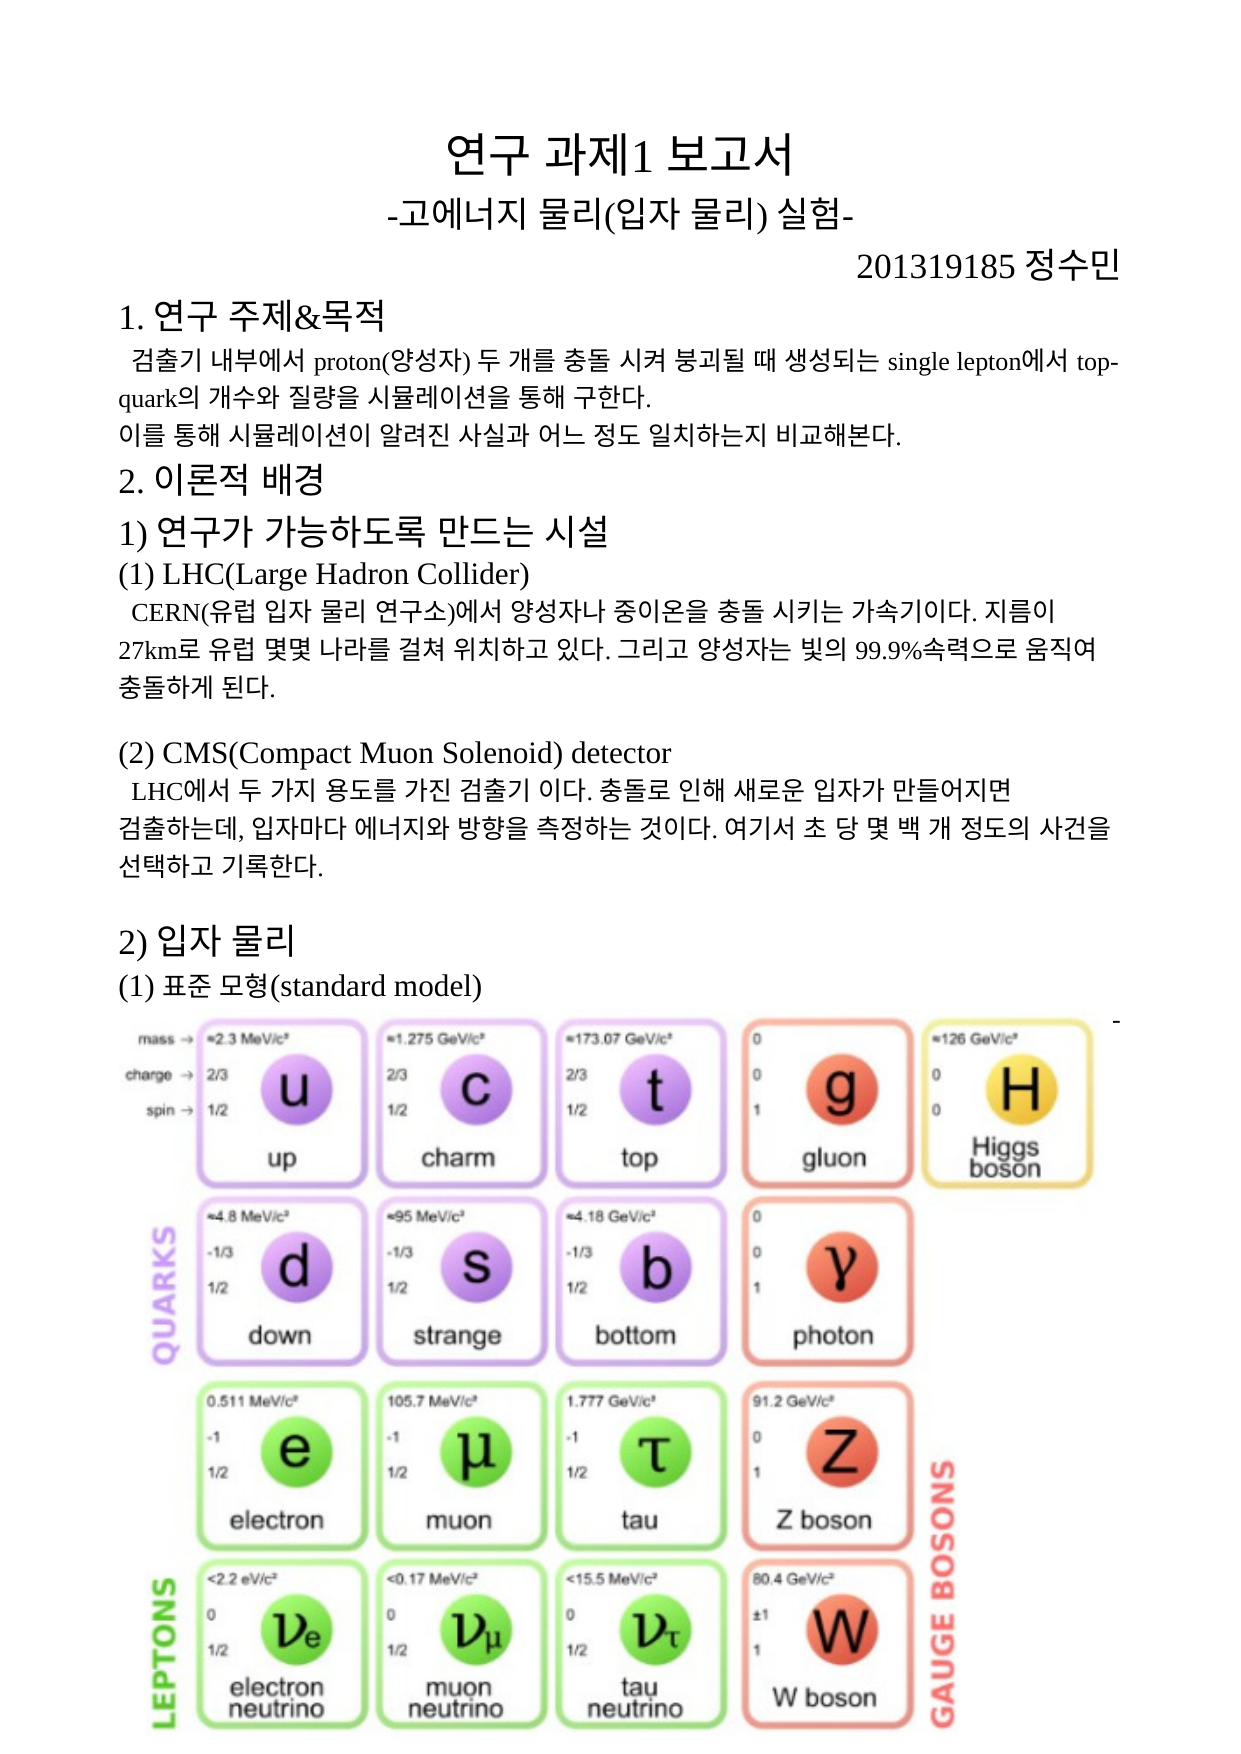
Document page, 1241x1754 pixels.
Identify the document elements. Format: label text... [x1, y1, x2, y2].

text (2) CMS(Compact Muon Solenoid) detector [118, 734, 1122, 770]
text 1) 연구가 가능하도록 만드는 시설 [118, 504, 1122, 555]
text 2) 입자 물리 [118, 913, 1122, 965]
text [118, 1004, 1122, 1034]
text LHC에서 두 가지 용도를 가진 검출기 이다. 충돌로 인해 새로운 입자가 만들어지면 검출하는데, 입자마다 에너지와 방향을 측정하는 것이다. 여기서 초 당 몇 백 개 정도의 사건을 선택하고 기록한다. [118, 770, 1122, 883]
text 이를 통해 시뮬레이션이 알려진 사실과 어느 정도 일치하는지 비교해본다. [118, 415, 1122, 453]
text 연구 과제1 보고서 [118, 118, 1122, 186]
text -고에너지 물리(입자 물리) 실험- [118, 186, 1122, 237]
text 2. 이론적 배경 [118, 453, 1122, 504]
text 201319185 정수민 [118, 237, 1122, 288]
text (1) 표준 모형(standard model) [118, 965, 1122, 1004]
text 검출기 내부에서 proton(양성자) 두 개를 충돌 시켜 붕괴될 때 생성되는 single lepton에서 top-quark의 개수와 질량을 시뮬레이션을 통해 구한다. [118, 340, 1122, 415]
text (1) LHC(Large Hadron Collider) [118, 555, 1122, 591]
text CERN(유럽 입자 물리 연구소)에서 양성자나 중이온을 충돌 시키는 가속기이다. 지름이 27km로 유럽 몇몇 나라를 걸쳐 위치하고 있다. 그리고 양성자는 빛의 99.9%속력으로 움직여 충돌하게 된다. [118, 591, 1122, 704]
text 1. 연구 주제&목적 [118, 288, 1122, 340]
